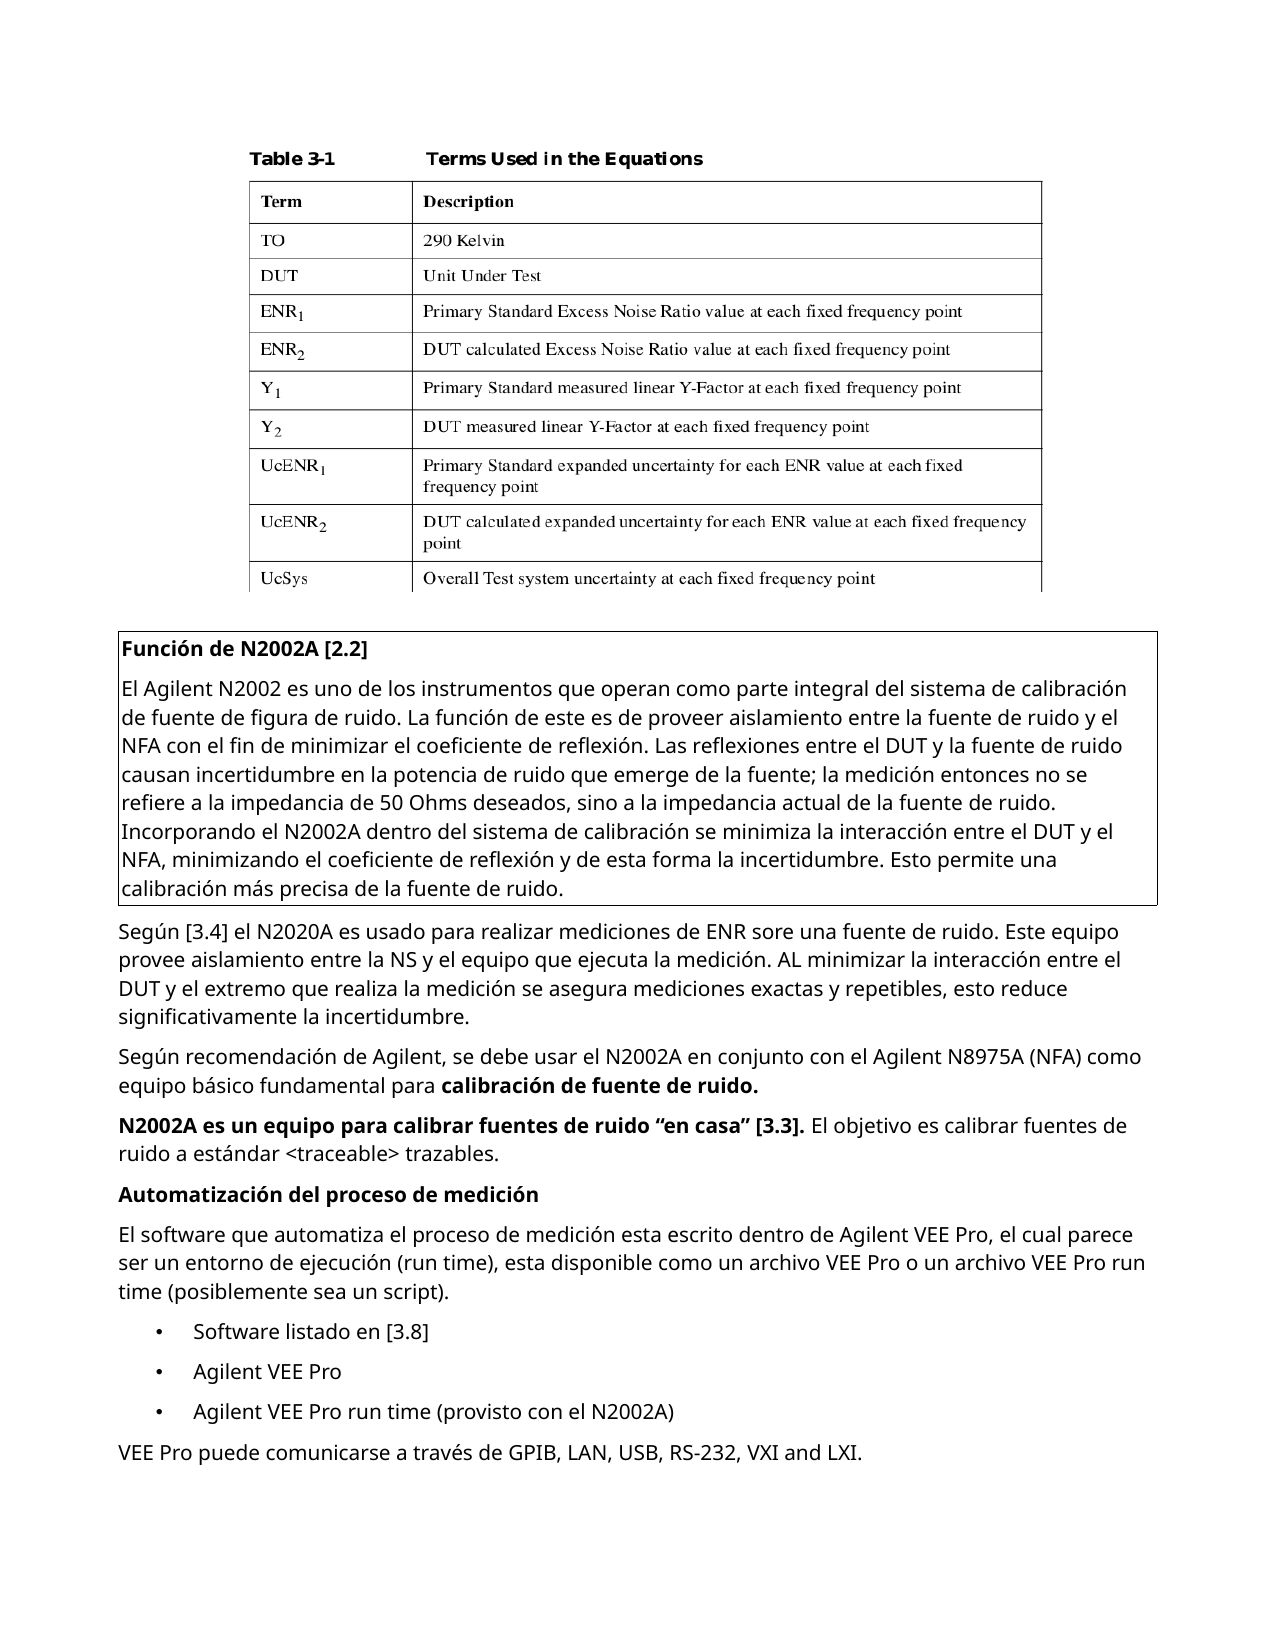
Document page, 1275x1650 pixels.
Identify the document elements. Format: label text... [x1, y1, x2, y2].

text El software que automatiza el proceso de medición esta escrito dentro de Agilent VEE Pro, el cual parece ser un entorno de ejecución (run time), esta disponible como un archivo VEE Pro o un archivo VEE Pro run time (posiblemente sea un script). [118, 1220, 1157, 1305]
list Agilent VEE Pro run time (provisto con el N2002A) [156, 1397, 1157, 1426]
list Agilent VEE Pro [156, 1357, 1157, 1386]
text VEE Pro puede comunicarse a través de GPIB, LAN, USB, RS-232, VXI and LXI. [118, 1438, 1157, 1466]
text El Agilent N2002 es uno de los instrumentos que operan como parte integral del sistema de calibración de fuente de figura de ruido. La función de este es de proveer aislamiento entre la fuente de ruido y el NFA con el fin de minimizar el coeficiente de reflexión. Las reflexiones entre el DUT y la fuente de ruido causan incertidumbre en la potencia de ruido que emerge de la fuente; la medición entonces no se refiere a la impedancia de 50 Ohms deseados, sino a la impedancia actual de la fuente de ruido. Incorporando el N2002A dentro del sistema de calibración se minimiza la interacción entre el DUT y el NFA, minimizando el coeficiente de reflexión y de esta forma la incertidumbre. Esto permite una calibración más precisa de la fuente de ruido. [119, 672, 1157, 905]
text Función de N2002A [2.2] [119, 632, 1157, 663]
text Automatización del proceso de medición [118, 1180, 1157, 1208]
list Software listado en [3.8] [156, 1317, 1157, 1345]
text Según [3.4] el N2020A es usado para realizar mediciones de ENR sore una fuente de ruido. Este equipo provee aislamiento entre la NS y el equipo que ejecuta la medición. AL minimizar la interacción entre el DUT y el extremo que realiza la medición se asegura mediciones exactas y repetibles, esto reduce significativamente la incertidumbre. [118, 917, 1157, 1031]
picture [198, 118, 1077, 592]
text Según recomendación de Agilent, se debe usar el N2002A en conjunto con el Agilent N8975A (NFA) como equipo básico fundamental para calibración de fuente de ruido. [118, 1042, 1157, 1099]
text N2002A es un equipo para calibrar fuentes de ruido “en casa” [3.3]. El objetivo es calibrar fuentes de ruido a estándar <traceable> trazables. [118, 1111, 1157, 1168]
